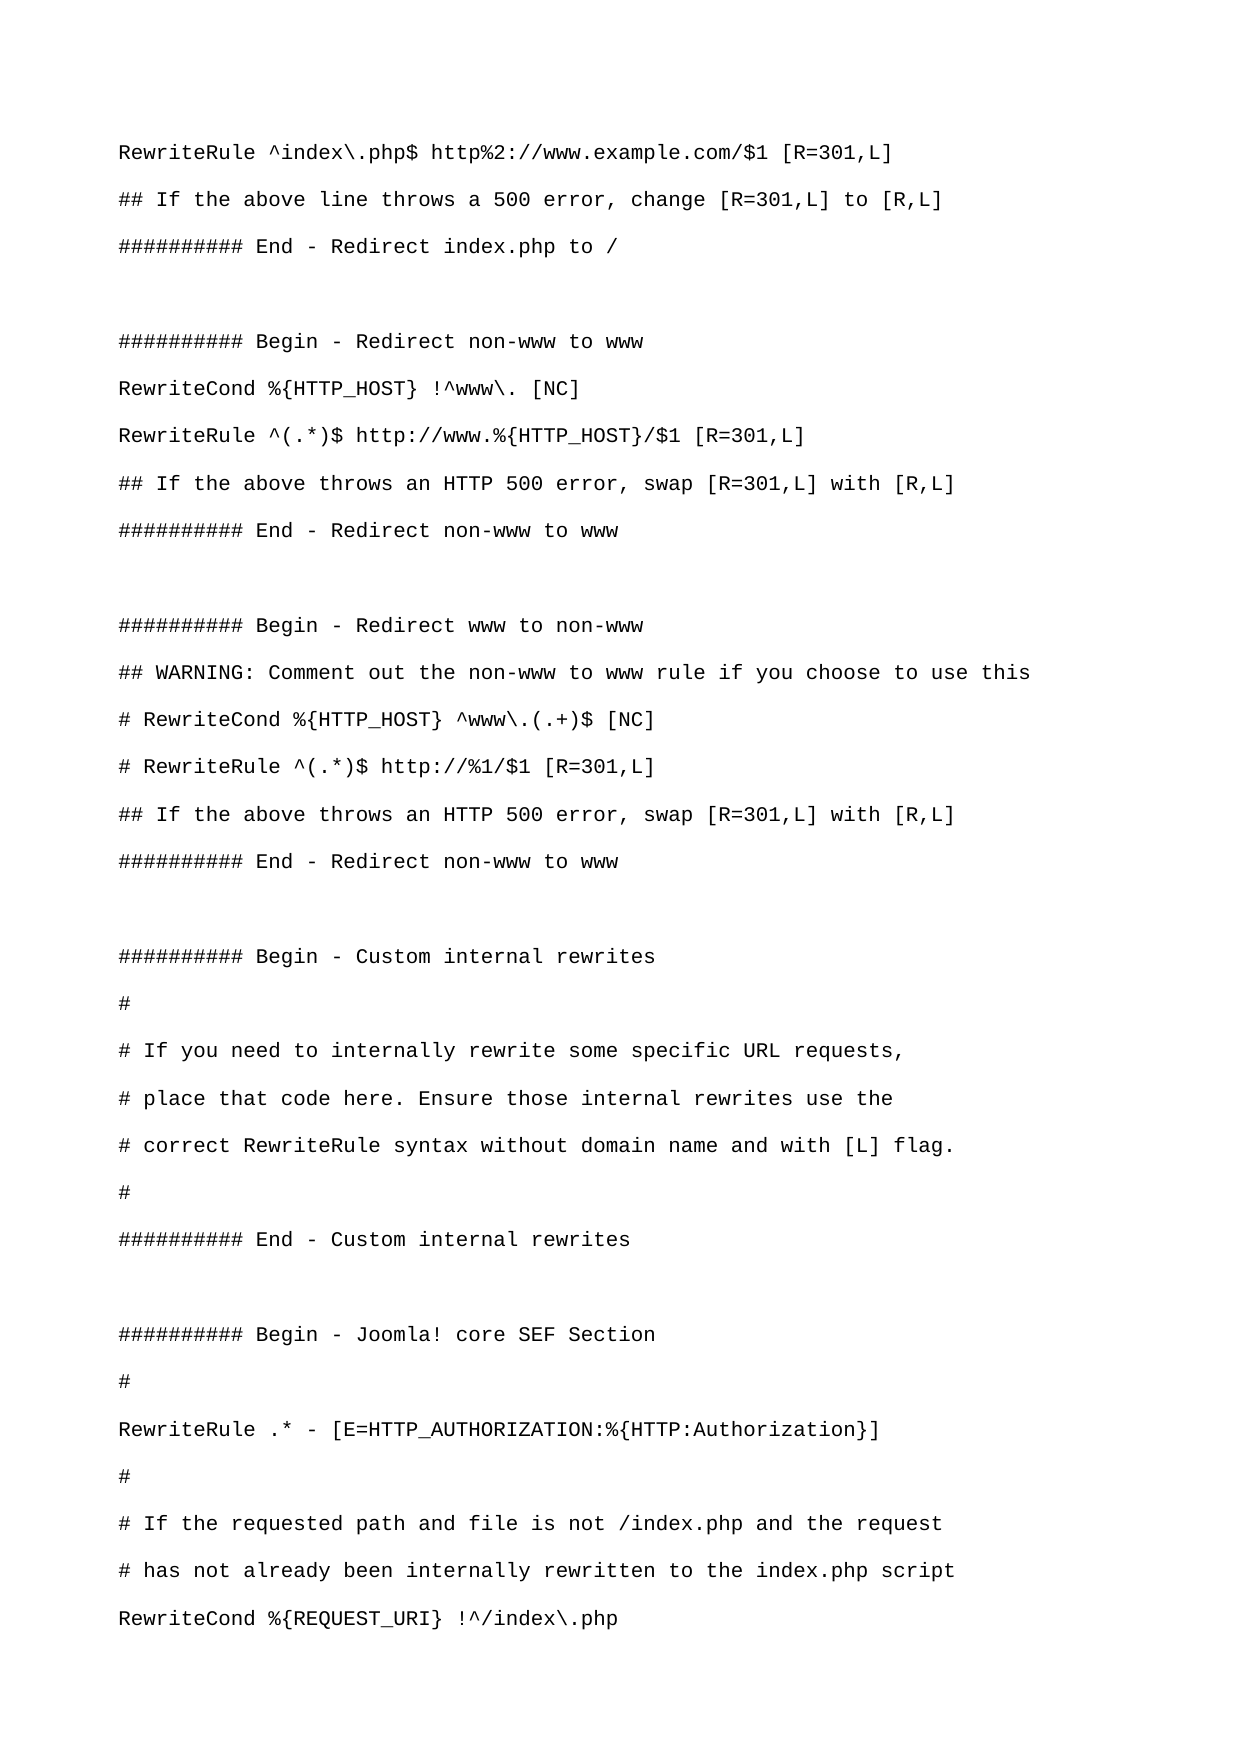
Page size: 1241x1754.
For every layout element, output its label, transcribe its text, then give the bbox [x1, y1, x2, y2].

text # correct RewriteRule syntax without domain name and with [L] flag. [118, 1135, 1122, 1158]
text RewriteRule ^index\.php$ http%2://www.example.com/$1 [R=301,L] [118, 142, 1122, 165]
text ########## End - Redirect non-www to www [118, 851, 1122, 875]
text ## If the above line throws a 500 error, change [R=301,L] to [R,L] [118, 189, 1122, 213]
text # place that code here. Ensure those internal rewrites use the [118, 1088, 1122, 1111]
text RewriteCond %{HTTP_HOST} !^www\. [NC] [118, 378, 1122, 402]
text ########## Begin - Custom internal rewrites [118, 946, 1122, 969]
text # has not already been internally rewritten to the index.php script [118, 1561, 1122, 1584]
text ########## End - Custom internal rewrites [118, 1229, 1122, 1253]
text ########## Begin - Redirect non-www to www [118, 331, 1122, 354]
text # RewriteCond %{HTTP_HOST} ^www\.(.+)$ [NC] [118, 709, 1122, 733]
text # [118, 993, 1122, 1017]
text RewriteRule ^(.*)$ http://www.%{HTTP_HOST}/$1 [R=301,L] [118, 426, 1122, 449]
text # If the requested path and file is not /index.php and the request [118, 1513, 1122, 1537]
text ########## End - Redirect index.php to / [118, 236, 1122, 260]
text ########## Begin - Joomla! core SEF Section [118, 1324, 1122, 1348]
text ########## Begin - Redirect www to non-www [118, 615, 1122, 638]
text # RewriteRule ^(.*)$ http://%1/$1 [R=301,L] [118, 757, 1122, 780]
text ## If the above throws an HTTP 500 error, swap [R=301,L] with [R,L] [118, 473, 1122, 496]
text # If you need to internally rewrite some specific URL requests, [118, 1040, 1122, 1064]
text RewriteCond %{REQUEST_URI} !^/index\.php [118, 1608, 1122, 1631]
text ## If the above throws an HTTP 500 error, swap [R=301,L] with [R,L] [118, 804, 1122, 827]
text # [118, 1182, 1122, 1206]
text ########## End - Redirect non-www to www [118, 520, 1122, 544]
text # [118, 1466, 1122, 1489]
text RewriteRule .* - [E=HTTP_AUTHORIZATION:%{HTTP:Authorization}] [118, 1419, 1122, 1442]
text # [118, 1371, 1122, 1395]
text ## WARNING: Comment out the non-www to www rule if you choose to use this [118, 662, 1122, 686]
